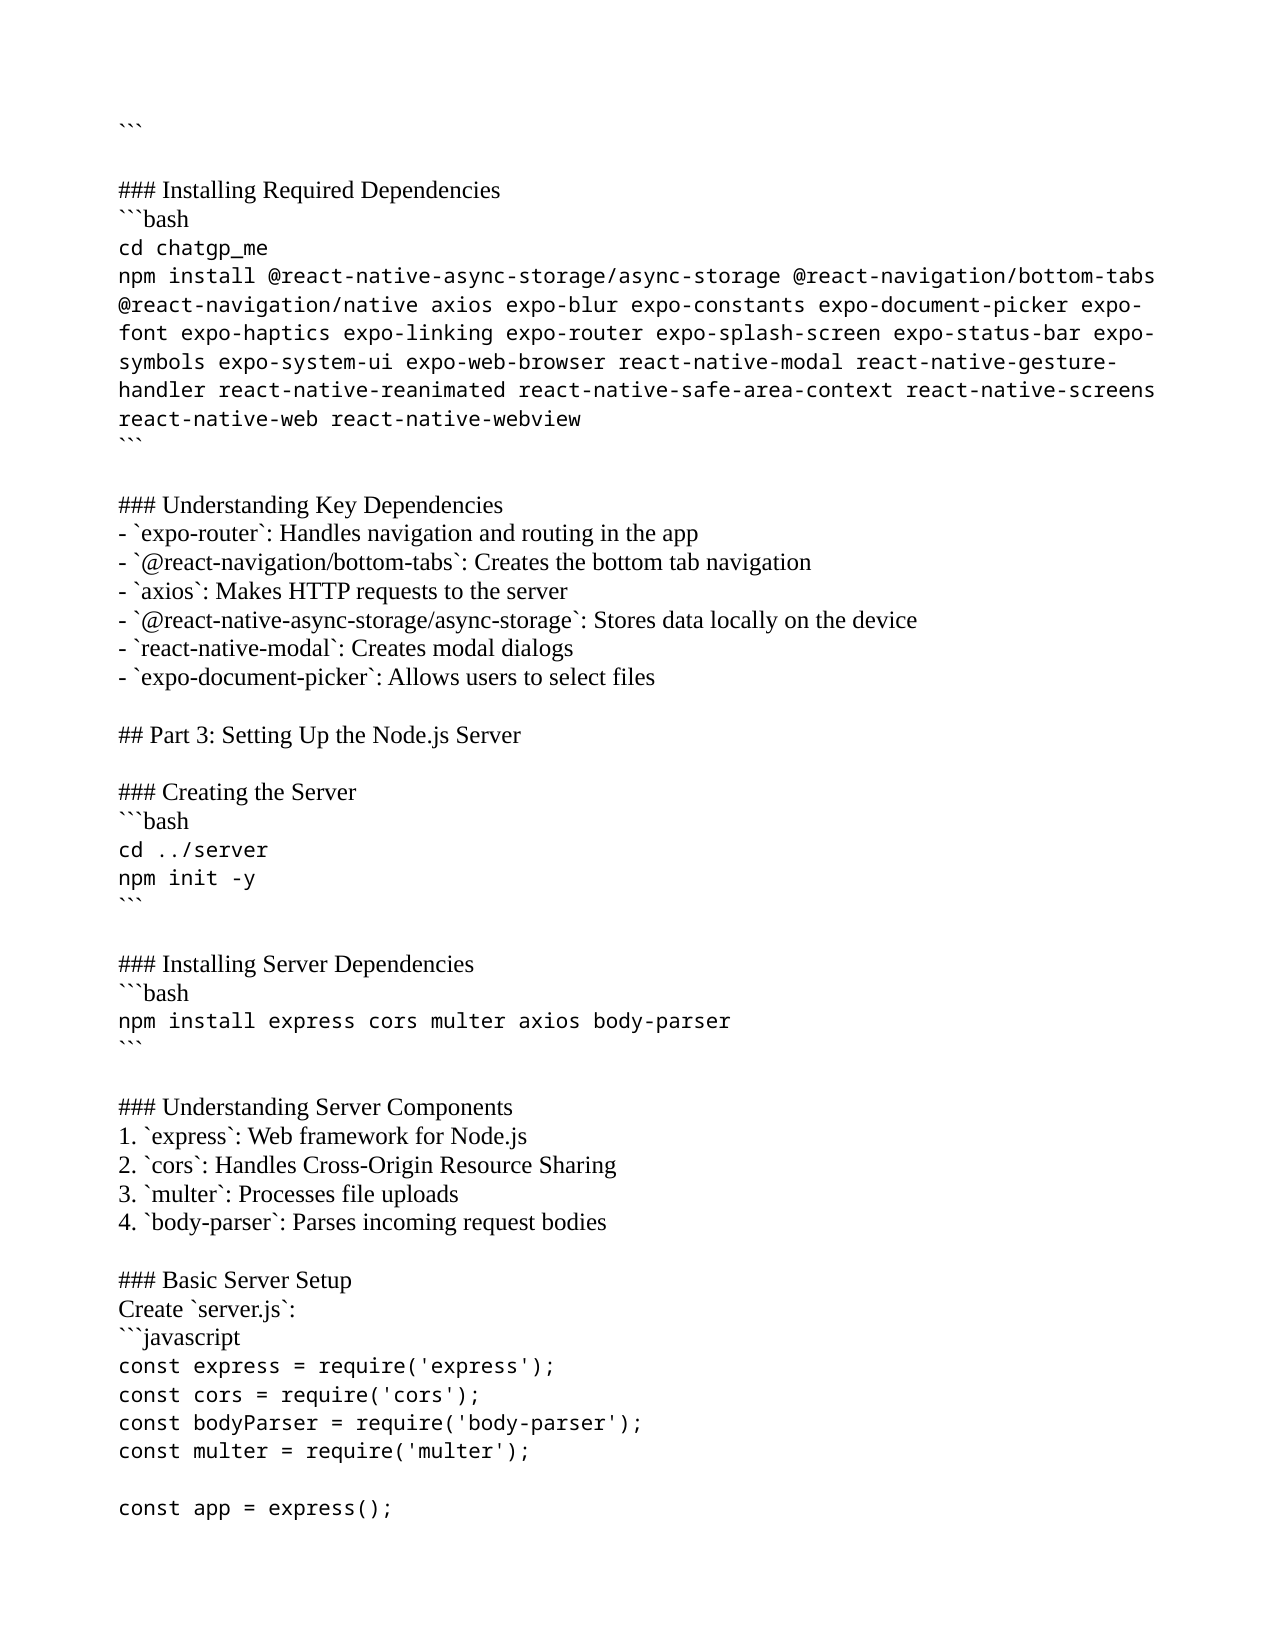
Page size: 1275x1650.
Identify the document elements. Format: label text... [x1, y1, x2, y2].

text ### Creating the Server [118, 777, 1157, 806]
text const bodyParser = require('body-parser'); [118, 1408, 1157, 1437]
text ``` [118, 892, 1157, 920]
text 2. `cors`: Handles Cross-Origin Resource Sharing [118, 1150, 1157, 1179]
text ``` [118, 118, 1157, 147]
text const app = express(); [118, 1493, 1157, 1522]
text - `axios`: Makes HTTP requests to the server [118, 576, 1157, 605]
text 3. `multer`: Processes file uploads [118, 1179, 1157, 1207]
text ### Basic Server Setup [118, 1265, 1157, 1294]
text - `expo-router`: Handles navigation and routing in the app [118, 518, 1157, 547]
text ## Part 3: Setting Up the Node.js Server [118, 720, 1157, 748]
text - `@react-navigation/bottom-tabs`: Creates the bottom tab navigation [118, 547, 1157, 576]
text - `react-native-modal`: Creates modal dialogs [118, 633, 1157, 662]
text cd chatgp_me [118, 233, 1157, 262]
text ### Installing Required Dependencies [118, 176, 1157, 204]
text Create `server.js`: [118, 1294, 1157, 1322]
text npm init -y [118, 863, 1157, 892]
text ### Installing Server Dependencies [118, 949, 1157, 978]
text ```javascript [118, 1322, 1157, 1351]
text ```bash [118, 806, 1157, 835]
text ```bash [118, 978, 1157, 1007]
text ```bash [118, 204, 1157, 233]
text ### Understanding Server Components [118, 1092, 1157, 1121]
text const express = require('express'); [118, 1351, 1157, 1380]
text npm install express cors multer axios body-parser [118, 1007, 1157, 1035]
text 4. `body-parser`: Parses incoming request bodies [118, 1207, 1157, 1236]
text ``` [118, 432, 1157, 461]
text const multer = require('multer'); [118, 1437, 1157, 1465]
text ### Understanding Key Dependencies [118, 490, 1157, 518]
text ``` [118, 1035, 1157, 1064]
text const cors = require('cors'); [118, 1380, 1157, 1408]
text cd ../server [118, 835, 1157, 863]
text - `@react-native-async-storage/async-storage`: Stores data locally on the device [118, 605, 1157, 633]
text - `expo-document-picker`: Allows users to select files [118, 662, 1157, 691]
text npm install @react-native-async-storage/async-storage @react-navigation/bottom-tabs @react-navigation/native axios expo-blur expo-constants expo-document-picker expo-font expo-haptics expo-linking expo-router expo-splash-screen expo-status-bar expo-symbols expo-system-ui expo-web-browser react-native-modal react-native-gesture-handler react-native-reanimated react-native-safe-area-context react-native-screens react-native-web react-native-webview [118, 262, 1157, 432]
text 1. `express`: Web framework for Node.js [118, 1121, 1157, 1150]
